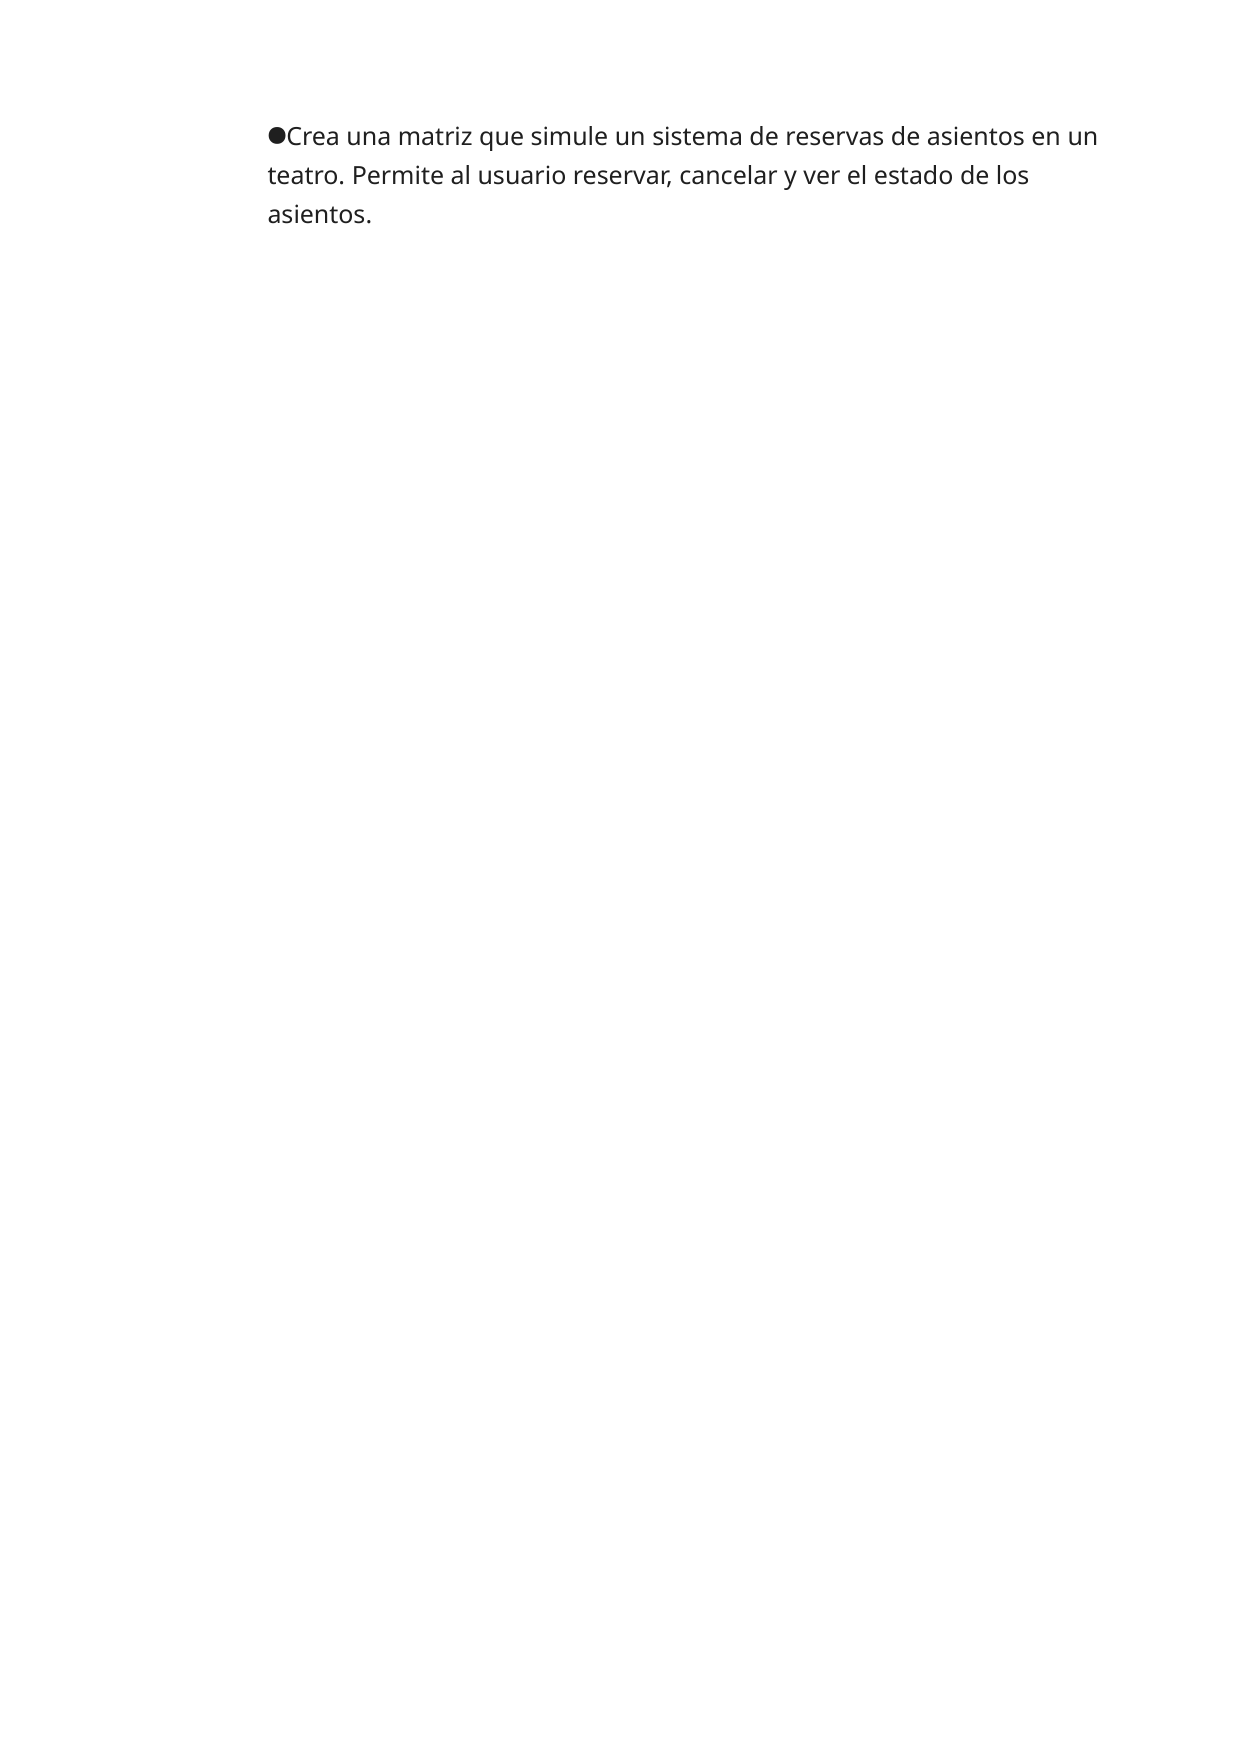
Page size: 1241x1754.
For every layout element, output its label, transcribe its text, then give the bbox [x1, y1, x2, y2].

list Crea una matriz que simule un sistema de reservas de asientos en un teatro. Permite al usuario reservar, cancelar y ver el estado de los asientos. [118, 118, 1122, 231]
